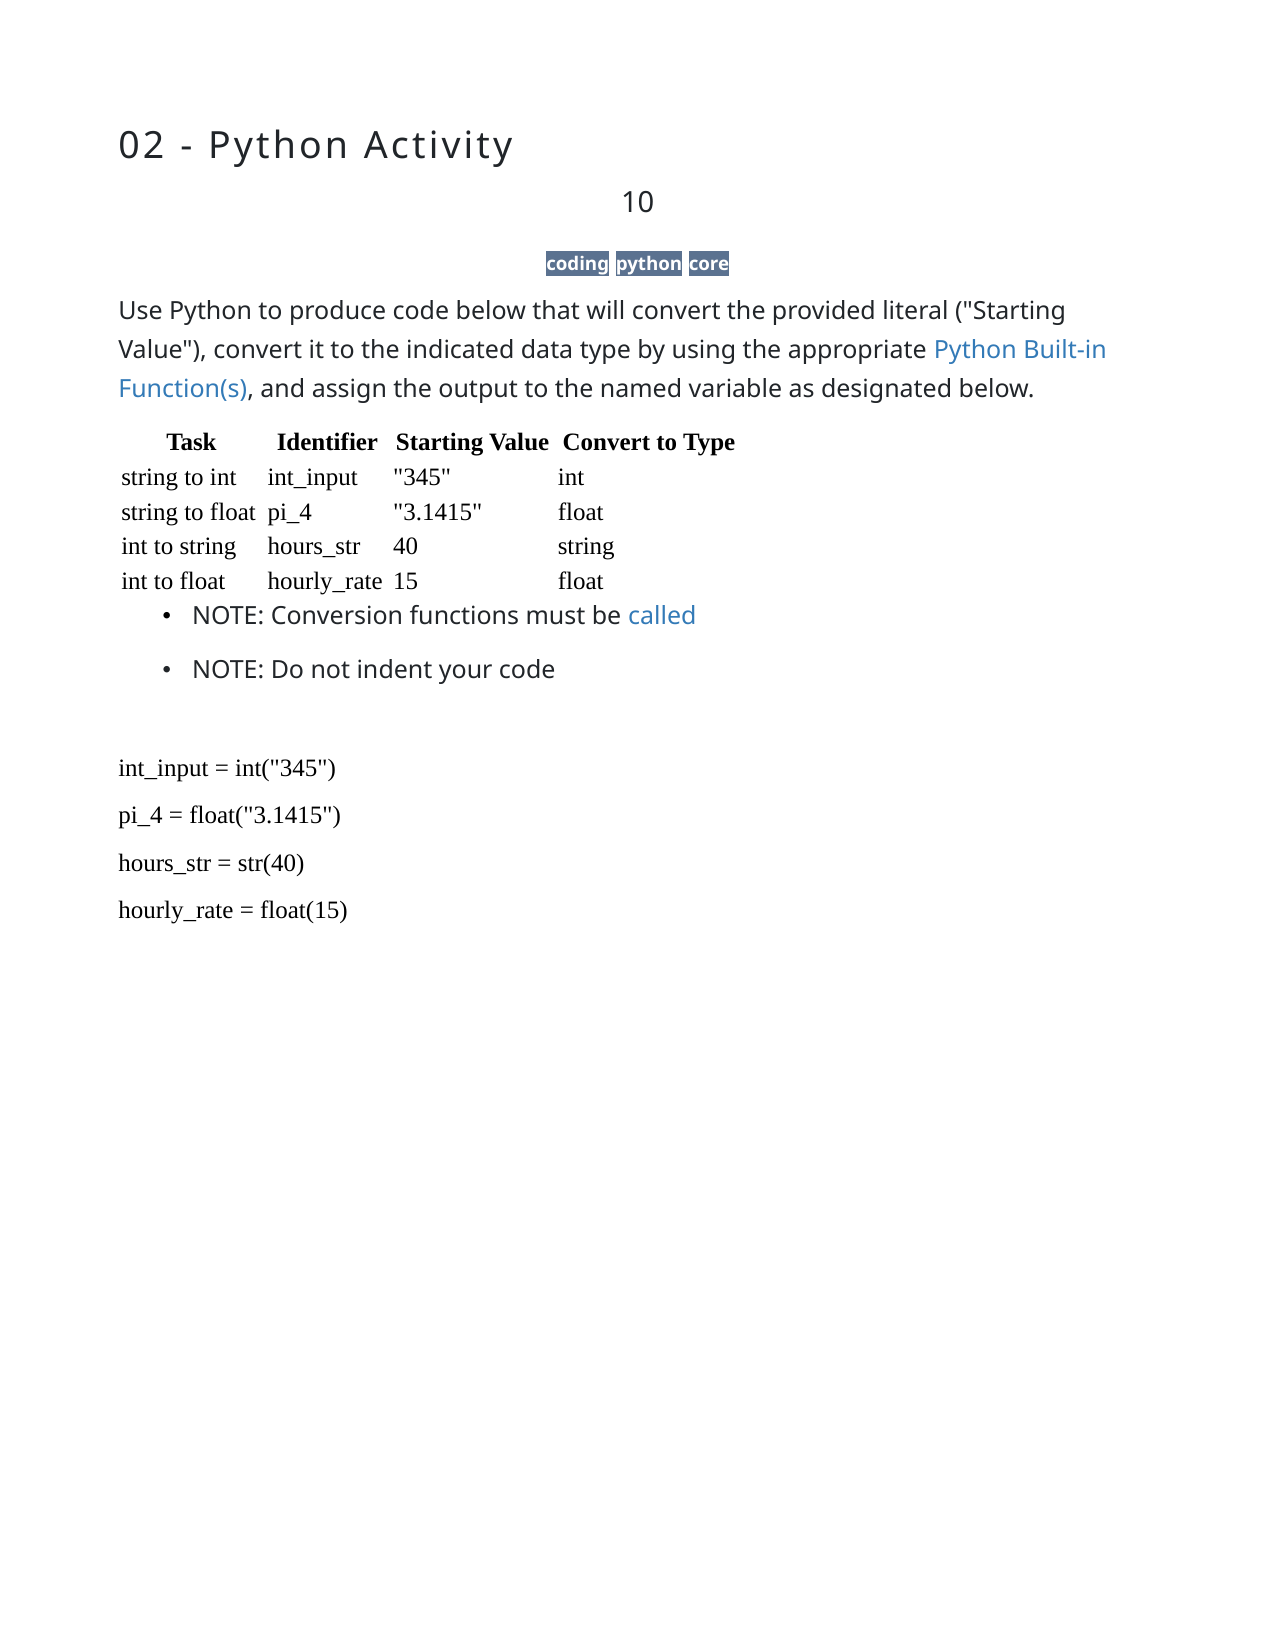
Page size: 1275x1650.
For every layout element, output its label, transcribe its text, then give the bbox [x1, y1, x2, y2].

table_cell int to string [118, 528, 264, 563]
table_cell int to float [118, 563, 264, 597]
table_header Starting Value [390, 425, 555, 459]
table_cell hourly_rate [264, 563, 390, 597]
text hours_str = str(40) [118, 848, 1157, 877]
table_cell int [555, 459, 743, 494]
table_header Task [118, 425, 264, 459]
table_cell int_input [264, 459, 390, 494]
table_cell hours_str [264, 528, 390, 563]
table_cell string [555, 528, 743, 563]
table_header Convert to Type [555, 425, 743, 459]
table_cell "3.1415" [390, 494, 555, 528]
table_cell 15 [390, 563, 555, 597]
table_cell 40 [390, 528, 555, 563]
text hourly_rate = float(15) [118, 895, 1157, 924]
table_cell float [555, 563, 743, 597]
table_cell pi_4 [264, 494, 390, 528]
text Use Python to produce code below that will convert the provided literal ("Starting Value"), convert it to the indicated data type by using the appropriate Python Built-in Function(s), and assign the output to the named variable as designated below. [118, 292, 1157, 405]
table_cell string to float [118, 494, 264, 528]
table_cell "345" [390, 459, 555, 494]
text int_input = int("345") [118, 753, 1157, 781]
list NOTE: Conversion functions must be called [162, 597, 1157, 632]
subtitle 02 - Python Activity [118, 118, 1157, 169]
subtitle 10 [118, 182, 1157, 221]
text coding python core [118, 244, 1157, 278]
table_header Identifier [264, 425, 390, 459]
table_cell string to int [118, 459, 264, 494]
table_cell float [555, 494, 743, 528]
text pi_4 = float("3.1415") [118, 800, 1157, 829]
list NOTE: Do not indent your code [162, 651, 1157, 685]
